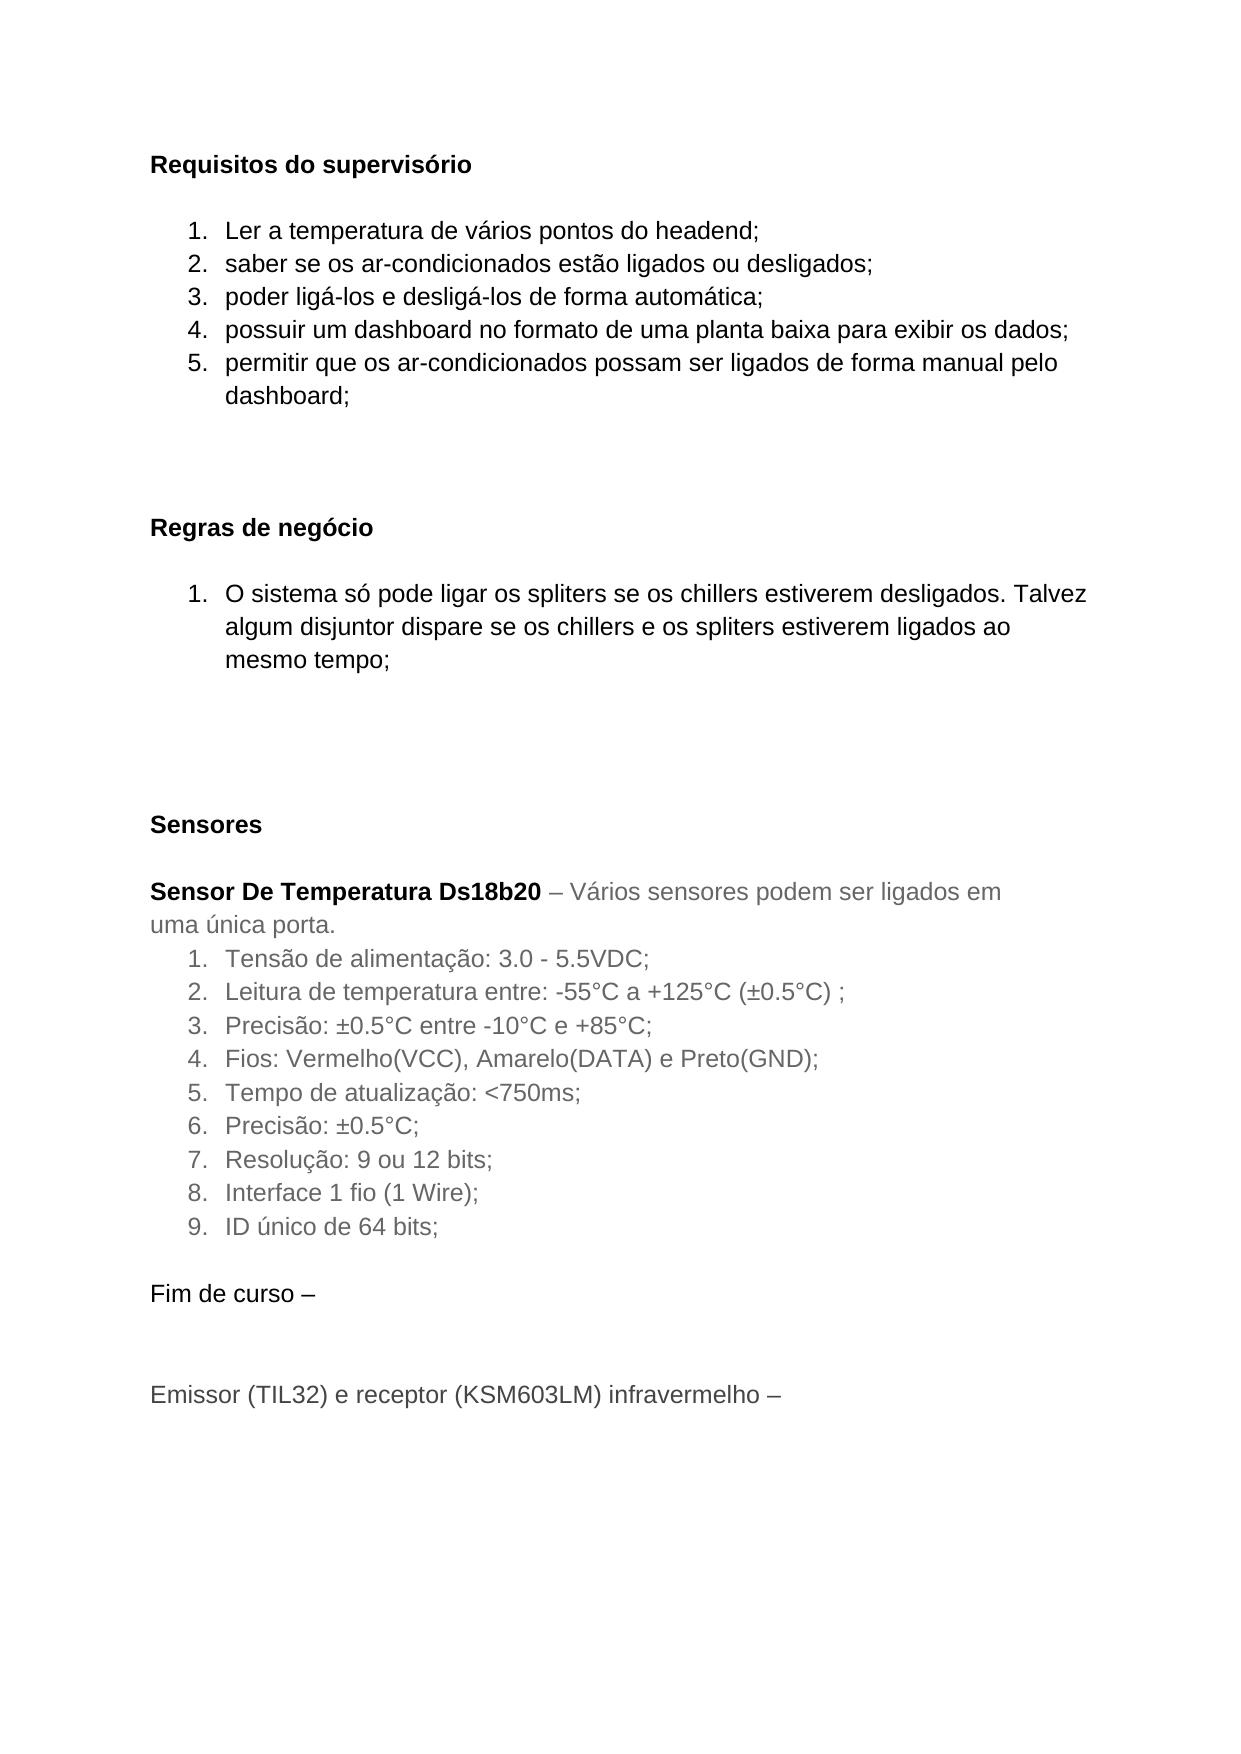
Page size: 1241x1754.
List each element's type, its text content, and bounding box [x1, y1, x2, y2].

list permitir que os ar-condicionados possam ser ligados de forma manual pelo dashboard; [187, 348, 1090, 410]
list Precisão: ±0.5°C; [187, 1111, 1046, 1140]
list Interface 1 fio (1 Wire); [187, 1178, 1046, 1207]
list possuir um dashboard no formato de uma planta baixa para exibir os dados; [187, 315, 1090, 344]
text Sensores [150, 810, 1090, 839]
list saber se os ar-condicionados estão ligados ou desligados; [187, 249, 1090, 278]
list poder ligá-los e desligá-los de forma automática; [187, 282, 1090, 311]
text Emissor (TIL32) e receptor (KSM603LM) infravermelho – [150, 1379, 1046, 1408]
text Regras de negócio [150, 513, 1090, 542]
list Leitura de temperatura entre: -55°C a +125°C (±0.5°C) ; [187, 977, 1046, 1006]
text Sensor De Temperatura Ds18b20 – Vários sensores podem ser ligados em uma única porta. [150, 876, 1046, 939]
text Requisitos do supervisório [150, 150, 1090, 179]
list Ler a temperatura de vários pontos do headend; [187, 216, 1090, 245]
list O sistema só pode ligar os spliters se os chillers estiverem desligados. Talvez algum disjuntor dispare se os chillers e os spliters estiverem ligados ao mesmo tempo; [187, 579, 1090, 674]
list Precisão: ±0.5°C entre -10°C e +85°C; [187, 1011, 1046, 1039]
list Tensão de alimentação: 3.0 - 5.5VDC; [187, 943, 1046, 972]
list Tempo de atualização: <750ms; [187, 1078, 1046, 1106]
list Resolução: 9 ou 12 bits; [187, 1145, 1046, 1173]
list ID único de 64 bits; [187, 1212, 1046, 1241]
text Fim de curso – [150, 1279, 1046, 1308]
list Fios: Vermelho(VCC), Amarelo(DATA) e Preto(GND); [187, 1044, 1046, 1073]
